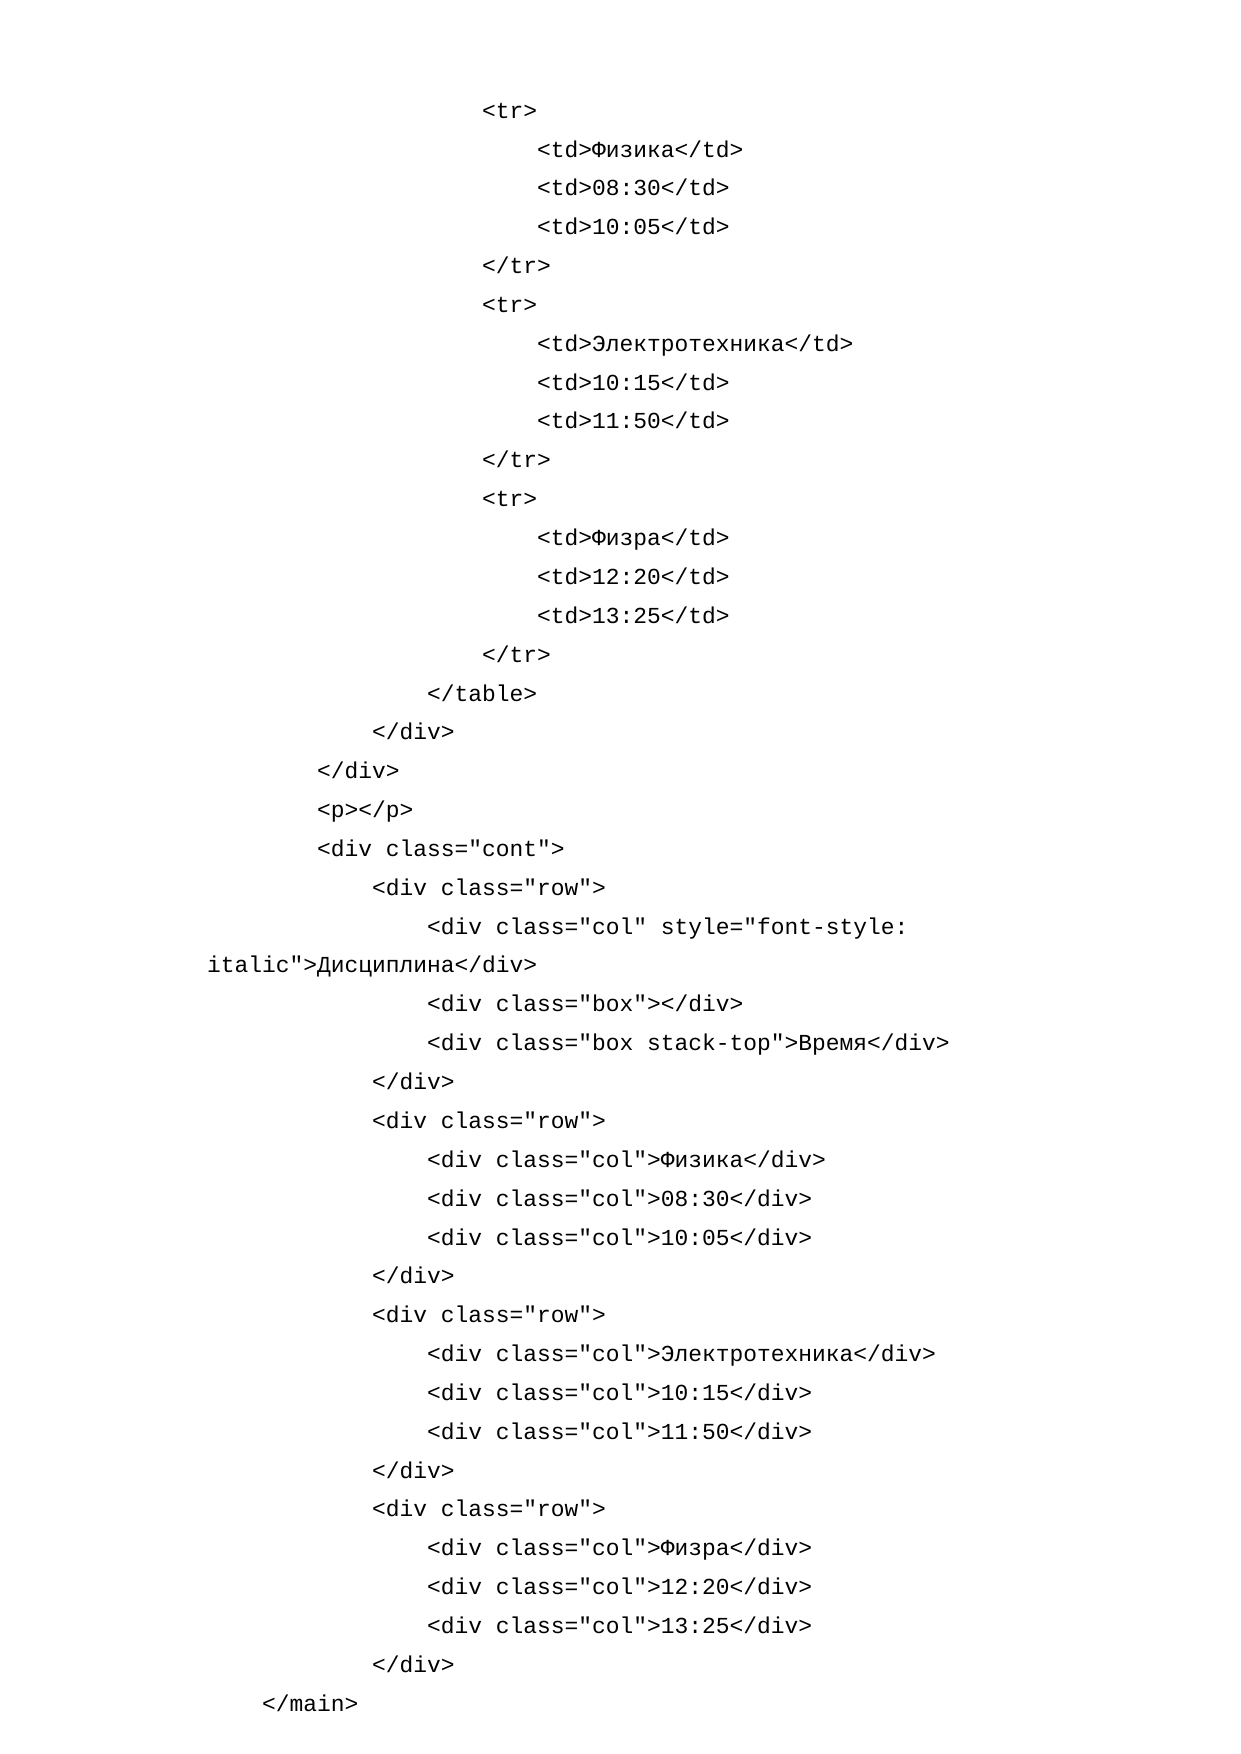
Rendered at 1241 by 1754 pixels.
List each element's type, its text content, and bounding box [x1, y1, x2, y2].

text <td>08:30</td> [207, 177, 1182, 203]
text <tr> [207, 293, 1182, 319]
text <div class="col">Физра</div> [207, 1537, 1182, 1563]
text <div class="cont"> [207, 837, 1182, 863]
text </div> [207, 1653, 1182, 1679]
text </tr> [207, 254, 1182, 280]
text <div class="row"> [207, 1498, 1182, 1524]
text </table> [207, 682, 1182, 708]
text </div> [207, 1265, 1182, 1291]
text <p></p> [207, 798, 1182, 824]
text <td>Физра</td> [207, 526, 1182, 552]
text <div class="col">Физика</div> [207, 1148, 1182, 1174]
text <div class="col">08:30</div> [207, 1187, 1182, 1213]
text <div class="box stack-top">Время</div> [207, 1032, 1182, 1057]
text <td>10:15</td> [207, 371, 1182, 397]
text </tr> [207, 643, 1182, 669]
text </div> [207, 721, 1182, 747]
text <div class="col">10:05</div> [207, 1226, 1182, 1252]
text <tr> [207, 99, 1182, 125]
text <div class="col">11:50</div> [207, 1420, 1182, 1446]
text <td>11:50</td> [207, 410, 1182, 436]
text </div> [207, 1070, 1182, 1096]
text <td>Физика</td> [207, 138, 1182, 164]
text <div class="col">13:25</div> [207, 1614, 1182, 1640]
text <div class="col">12:20</div> [207, 1576, 1182, 1601]
text <td>Электротехника</td> [207, 332, 1182, 358]
text </tr> [207, 449, 1182, 475]
text <div class="col">Электротехника</div> [207, 1342, 1182, 1368]
text </main> [207, 1692, 1182, 1718]
text <td>13:25</td> [207, 604, 1182, 630]
text <td>12:20</td> [207, 565, 1182, 591]
text <div class="col">10:15</div> [207, 1381, 1182, 1407]
text <div class="box"></div> [207, 993, 1182, 1019]
text <div class="row"> [207, 1109, 1182, 1135]
text <tr> [207, 488, 1182, 513]
text </div> [207, 759, 1182, 786]
text <td>10:05</td> [207, 216, 1182, 242]
text <div class="row"> [207, 1303, 1182, 1329]
text </div> [207, 1459, 1182, 1485]
text <div class="row"> [207, 876, 1182, 902]
text <div class="col" style="font-style: italic">Дисциплина</div> [207, 915, 1182, 980]
